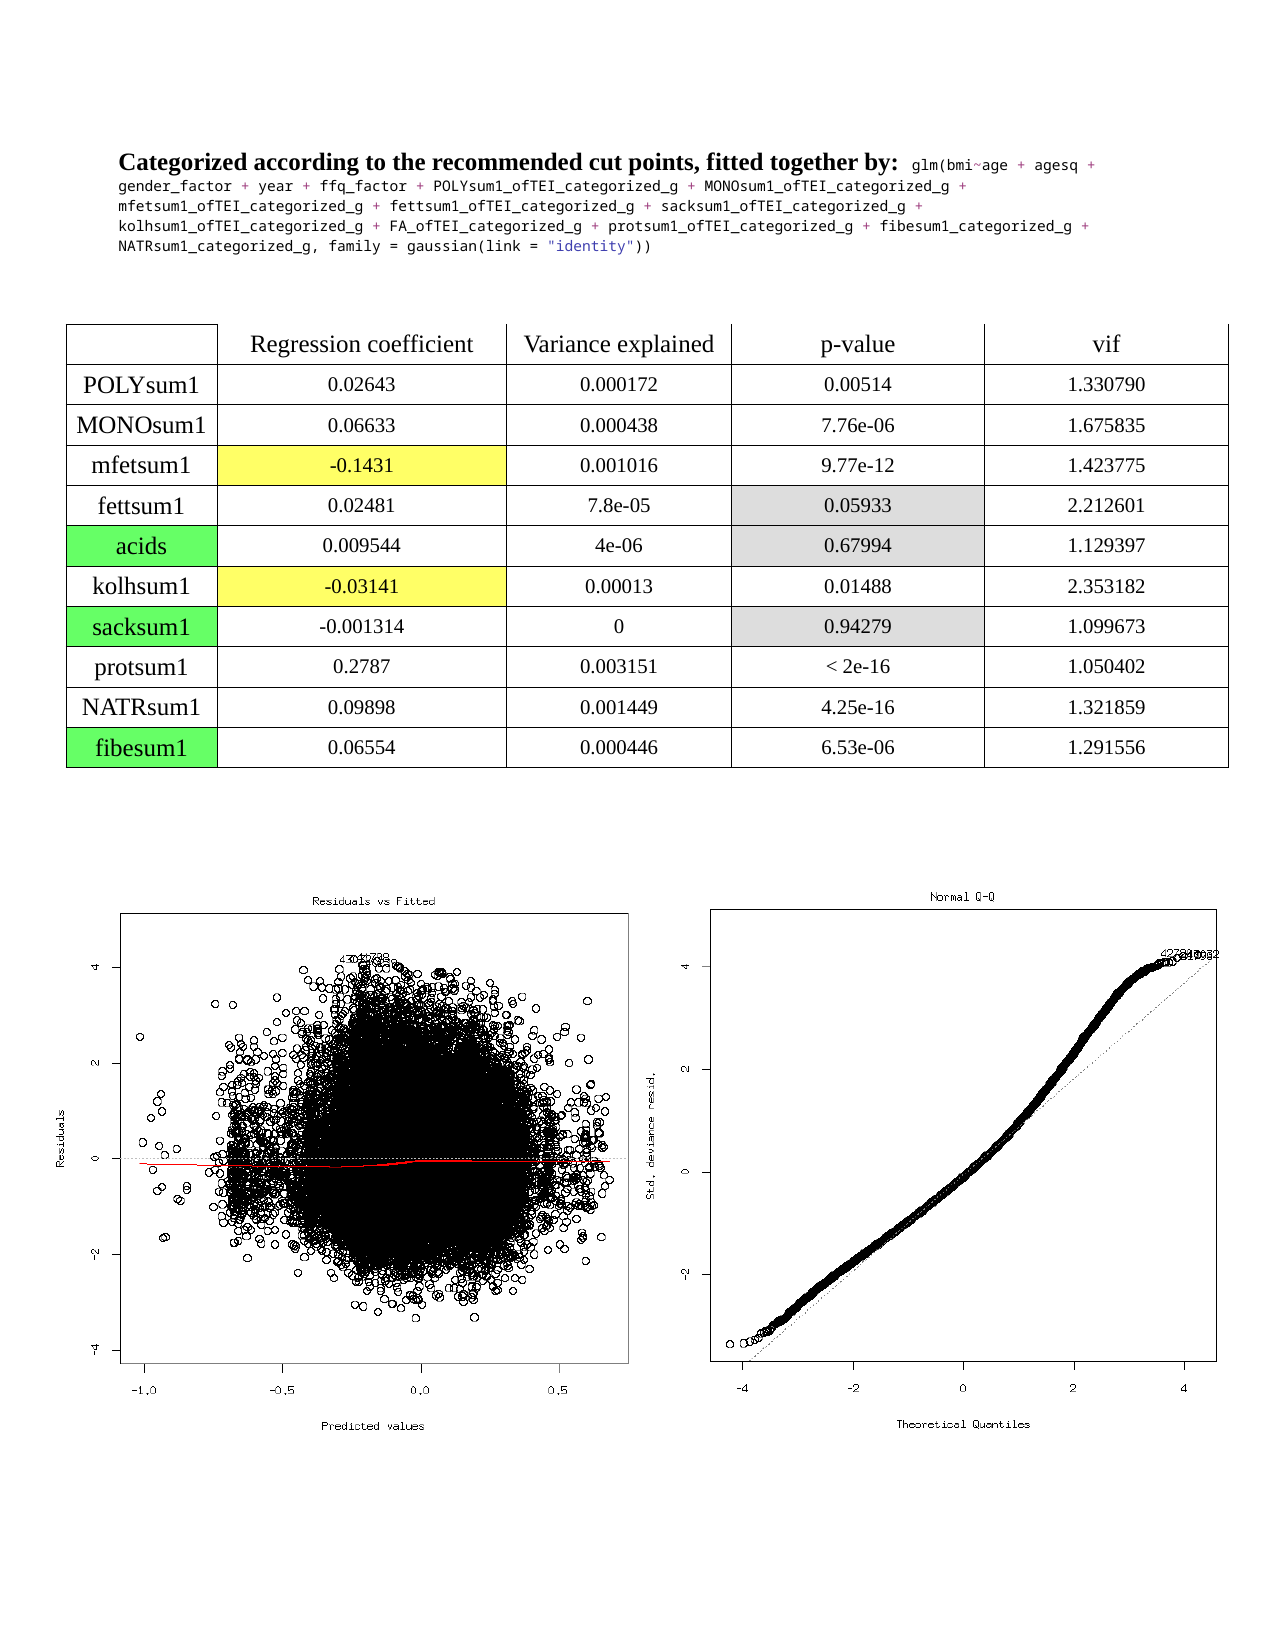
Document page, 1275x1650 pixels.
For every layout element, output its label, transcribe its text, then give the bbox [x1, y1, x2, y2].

table_cell 7.76e-06 [732, 405, 984, 445]
table_cell 0.67994 [732, 526, 984, 566]
table_cell 1.099673 [985, 607, 1228, 646]
table_cell 2.353182 [985, 567, 1228, 606]
table_cell 0.02481 [218, 486, 506, 525]
table_cell 0.003151 [507, 647, 731, 687]
table_cell fettsum1 [67, 486, 217, 525]
table_cell 0.06633 [218, 405, 506, 445]
table_cell 6.53e-06 [732, 728, 984, 767]
table_cell sacksum1 [67, 607, 217, 646]
table_cell 0.009544 [218, 526, 506, 566]
table_cell -0.1431 [218, 446, 506, 485]
table_cell mfetsum1 [67, 446, 217, 485]
table_cell 0.2787 [218, 647, 506, 687]
table_cell 1.675835 [985, 405, 1228, 445]
table_cell 1.050402 [985, 647, 1228, 687]
table_header Regression coefficient [218, 324, 506, 364]
table_cell MONOsum1 [67, 405, 217, 445]
table_cell acids [67, 526, 217, 566]
table_cell 2.212601 [985, 486, 1228, 525]
table_cell 0.05933 [732, 486, 984, 525]
table_cell 0.01488 [732, 567, 984, 606]
table_cell 4e-06 [507, 526, 731, 566]
table_cell 0.09898 [218, 688, 506, 727]
table_cell -0.03141 [218, 567, 506, 606]
table_cell 7.8e-05 [507, 486, 731, 525]
table_cell 1.129397 [985, 526, 1228, 566]
table_header vif [985, 324, 1228, 364]
table_cell -0.001314 [218, 607, 506, 646]
text Categorized according to the recommended cut points, fitted together by: glm(bmi~age + agesq + gender_factor + year + ffq_factor + POLYsum1_ofTEI_categorized_g + MONOsum1_ofTEI_categorized_g + mfetsum1_ofTEI_categorized_g + fettsum1_ofTEI_categorized_g + sacksum1_ofTEI_categorized_g + kolhsum1_ofTEI_categorized_g + FA_ofTEI_categorized_g + protsum1_ofTEI_categorized_g + fibesum1_categorized_g + NATRsum1_categorized_g, family = gaussian(link = "identity")) [118, 147, 1157, 255]
table_cell 0.02643 [218, 365, 506, 404]
table_header Variance explained [507, 324, 731, 364]
table_cell 0.00514 [732, 365, 984, 404]
table_cell 4.25e-16 [732, 688, 984, 727]
table_cell 0.94279 [732, 607, 984, 646]
table_cell 1.321859 [985, 688, 1228, 727]
table_cell 9.77e-12 [732, 446, 984, 485]
table_cell 0.001016 [507, 446, 731, 485]
table_cell 0.000172 [507, 365, 731, 404]
table_cell 1.291556 [985, 728, 1228, 767]
table_cell fibesum1 [67, 728, 217, 767]
table_cell 0 [507, 607, 731, 646]
table_cell POLYsum1 [67, 365, 217, 404]
table_cell 0.001449 [507, 688, 731, 727]
table_cell NATRsum1 [67, 688, 217, 727]
table_cell kolhsum1 [67, 567, 217, 606]
table_cell 0.000438 [507, 405, 731, 445]
table_cell 0.00013 [507, 567, 731, 606]
table_cell < 2e-16 [732, 647, 984, 687]
table_cell protsum1 [67, 647, 217, 687]
table_header p-value [732, 324, 984, 364]
table_header [67, 325, 217, 364]
table_cell 1.330790 [985, 365, 1228, 404]
table_cell 0.06554 [218, 728, 506, 767]
table_cell 0.000446 [507, 728, 731, 767]
picture [48, 869, 1230, 1435]
table_cell 1.423775 [985, 446, 1228, 485]
